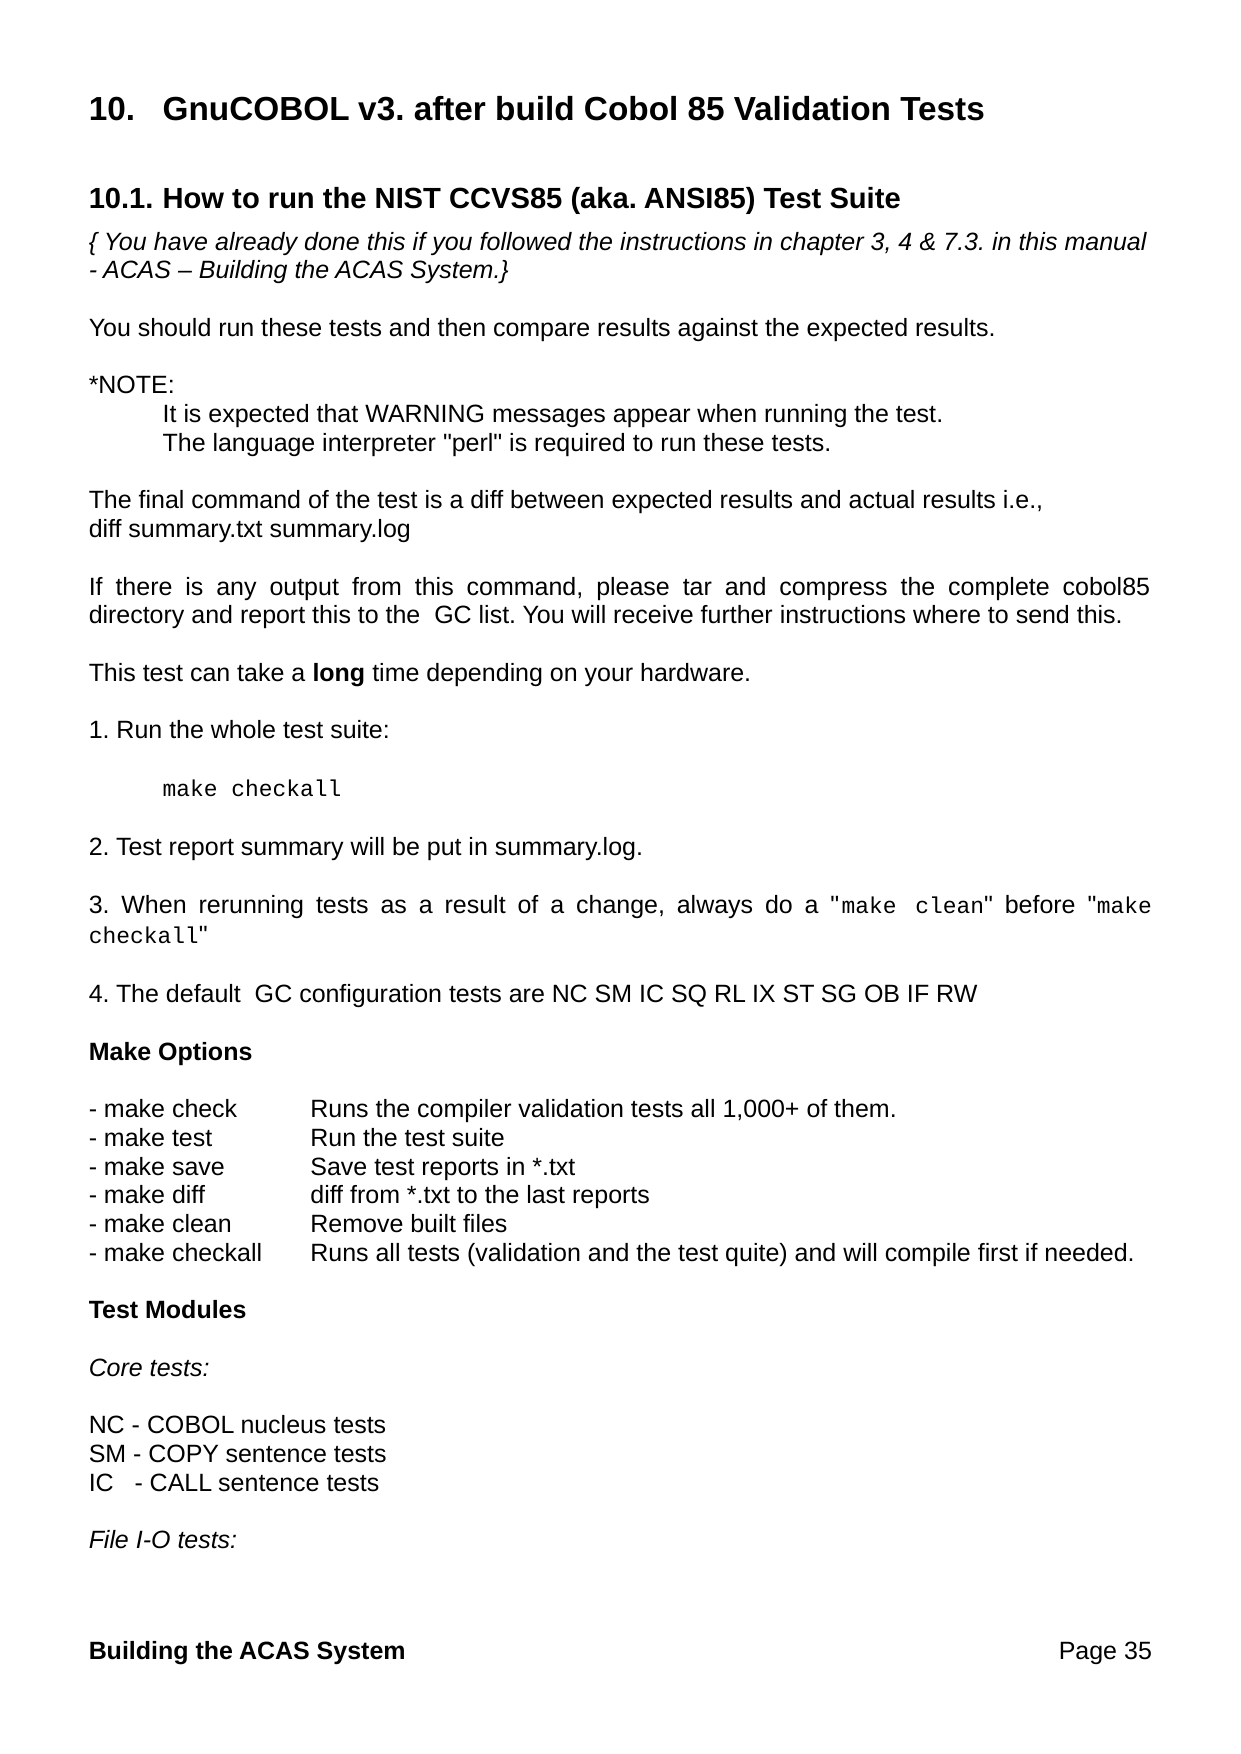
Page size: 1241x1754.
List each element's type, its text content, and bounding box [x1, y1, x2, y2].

text - make checkall Runs all tests (validation and the test quite) and will compile first if needed. [88, 1238, 1152, 1266]
subtitle GnuCOBOL v3. after build Cobol 85 Validation Tests [88, 88, 1152, 127]
text You should run these tests and then compare results against the expected results. [88, 313, 1152, 342]
subtitle How to run the NIST CCVS85 (aka. ANSI85) Test Suite [88, 181, 1152, 214]
text { You have already done this if you followed the instructions in chapter 3, 4 & 7.3. in this manual - ACAS – Building the ACAS System.} [88, 227, 1152, 284]
text 3. When rerunning tests as a result of a change, always do a "make clean" before "make checkall" [88, 889, 1152, 950]
text NC - COBOL nucleus tests [88, 1410, 1152, 1439]
text *NOTE: [88, 371, 1152, 399]
text Core tests: [88, 1353, 1152, 1381]
text File I-O tests: [88, 1525, 1152, 1554]
text - make clean Remove built files [88, 1209, 1152, 1238]
text diff summary.txt summary.log [88, 514, 1152, 543]
text 2. Test report summary will be put in summary.log. [88, 832, 1152, 861]
text 4. The default GC configuration tests are NC SM IC SQ RL IX ST SG OB IF RW [88, 979, 1152, 1008]
text 1. Run the whole test suite: [88, 716, 1152, 744]
text - make diff diff from *.txt to the last reports [88, 1180, 1152, 1209]
text make checkall [88, 773, 1152, 803]
text IC - CALL sentence tests [88, 1468, 1152, 1496]
text The language interpreter "perl" is required to run these tests. [88, 428, 1152, 457]
text - make test Run the test suite [88, 1123, 1152, 1151]
text Make Options [88, 1036, 1152, 1065]
text The final command of the test is a diff between expected results and actual results i.e., [88, 486, 1152, 514]
text - make check Runs the compiler validation tests all 1,000+ of them. [88, 1094, 1152, 1123]
text If there is any output from this command, please tar and compress the complete cobol85 directory and report this to the GC list. You will receive further instructions where to send this. [88, 572, 1152, 629]
text - make save Save test reports in *.txt [88, 1151, 1152, 1180]
text SM - COPY sentence tests [88, 1439, 1152, 1468]
text It is expected that WARNING messages appear when running the test. [88, 399, 1152, 428]
text Test Modules [88, 1295, 1152, 1324]
text This test can take a long time depending on your hardware. [88, 658, 1152, 687]
